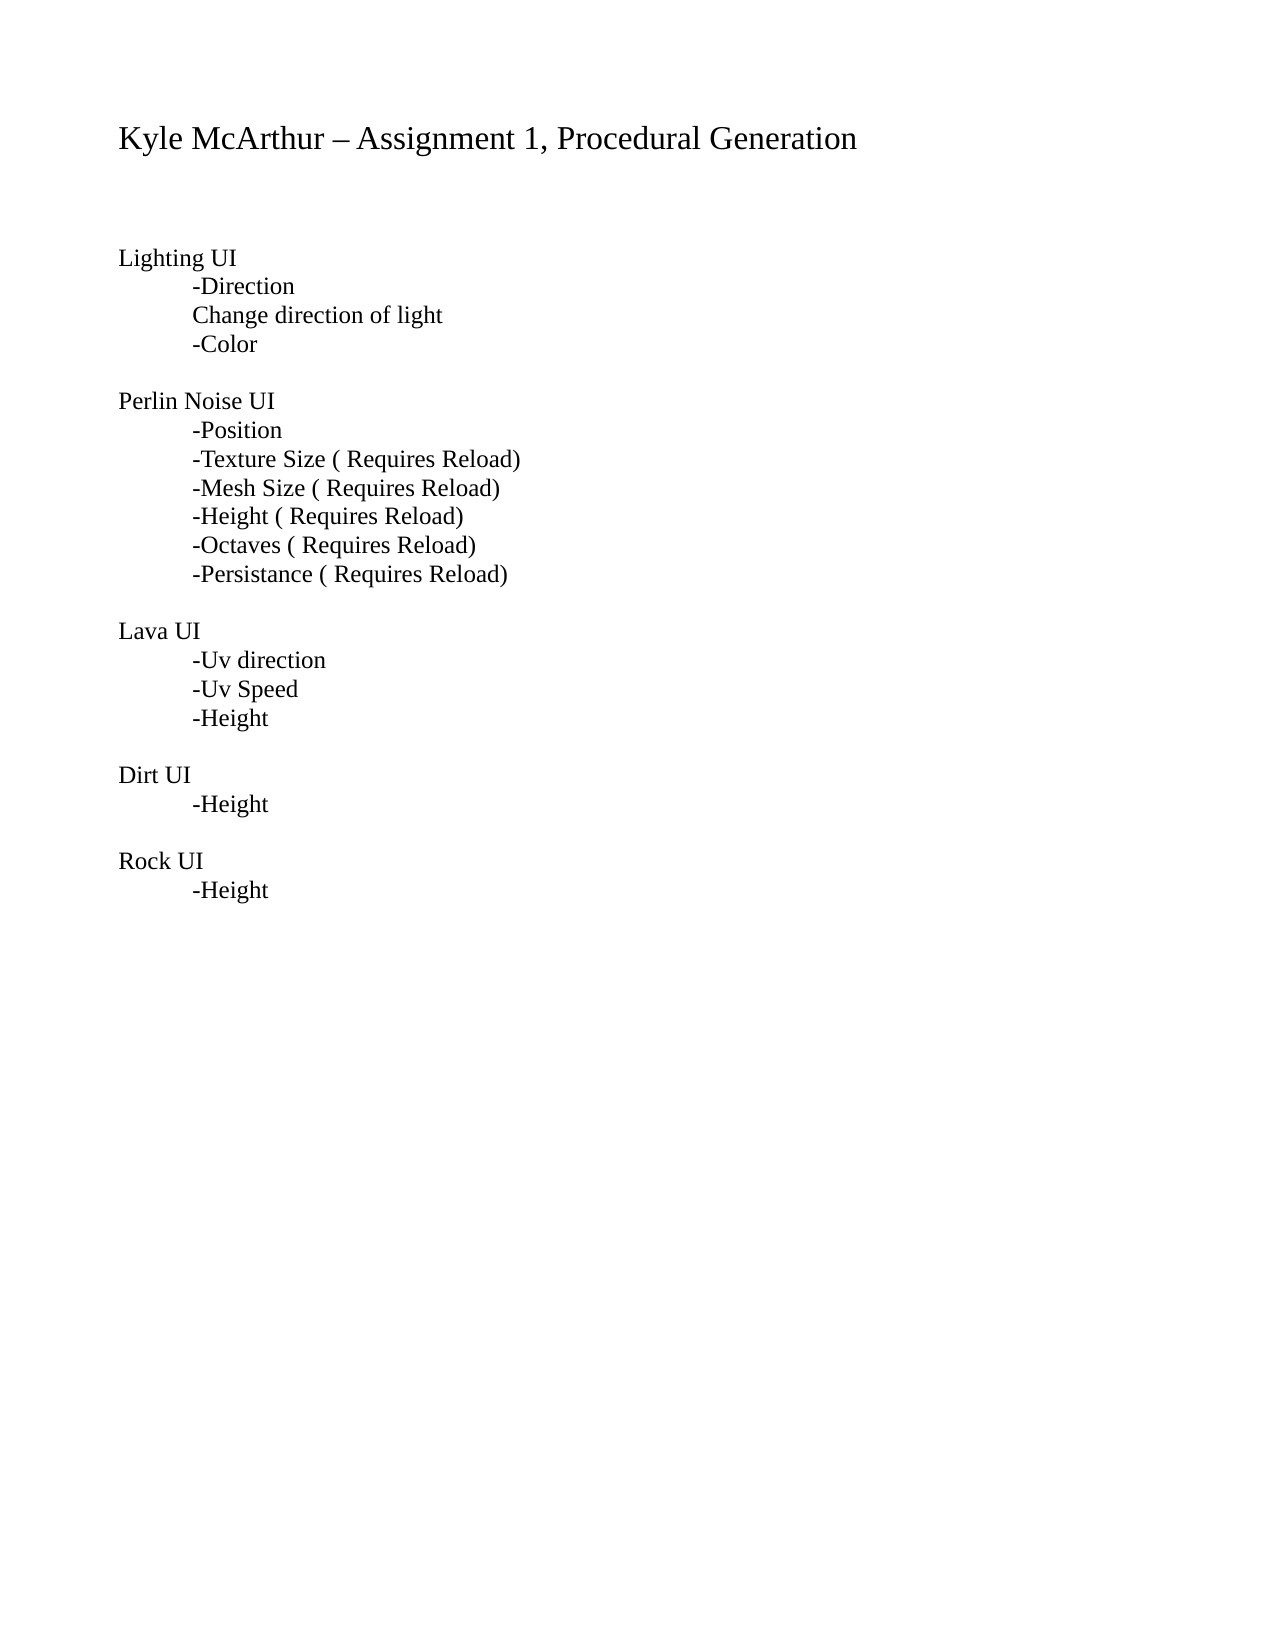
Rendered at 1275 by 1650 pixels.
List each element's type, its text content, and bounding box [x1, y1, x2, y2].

text Change direction of light [118, 300, 1157, 329]
text -Octaves ( Requires Reload) [118, 530, 1157, 559]
text Lava UI [118, 616, 1157, 645]
text -Persistance ( Requires Reload) [118, 559, 1157, 588]
text -Mesh Size ( Requires Reload) [118, 473, 1157, 501]
text -Uv direction [118, 645, 1157, 674]
text Dirt UI [118, 760, 1157, 789]
text -Position [118, 415, 1157, 444]
text -Height [118, 875, 1157, 904]
text -Direction [118, 271, 1157, 300]
text Perlin Noise UI [118, 386, 1157, 415]
text Kyle McArthur – Assignment 1, Procedural Generation [118, 118, 1157, 156]
text Lighting UI [118, 243, 1157, 271]
text -Color [118, 329, 1157, 358]
text -Height [118, 789, 1157, 818]
text -Texture Size ( Requires Reload) [118, 444, 1157, 473]
text Rock UI [118, 846, 1157, 875]
text -Height ( Requires Reload) [118, 501, 1157, 530]
text -Height [118, 703, 1157, 731]
text -Uv Speed [118, 674, 1157, 703]
